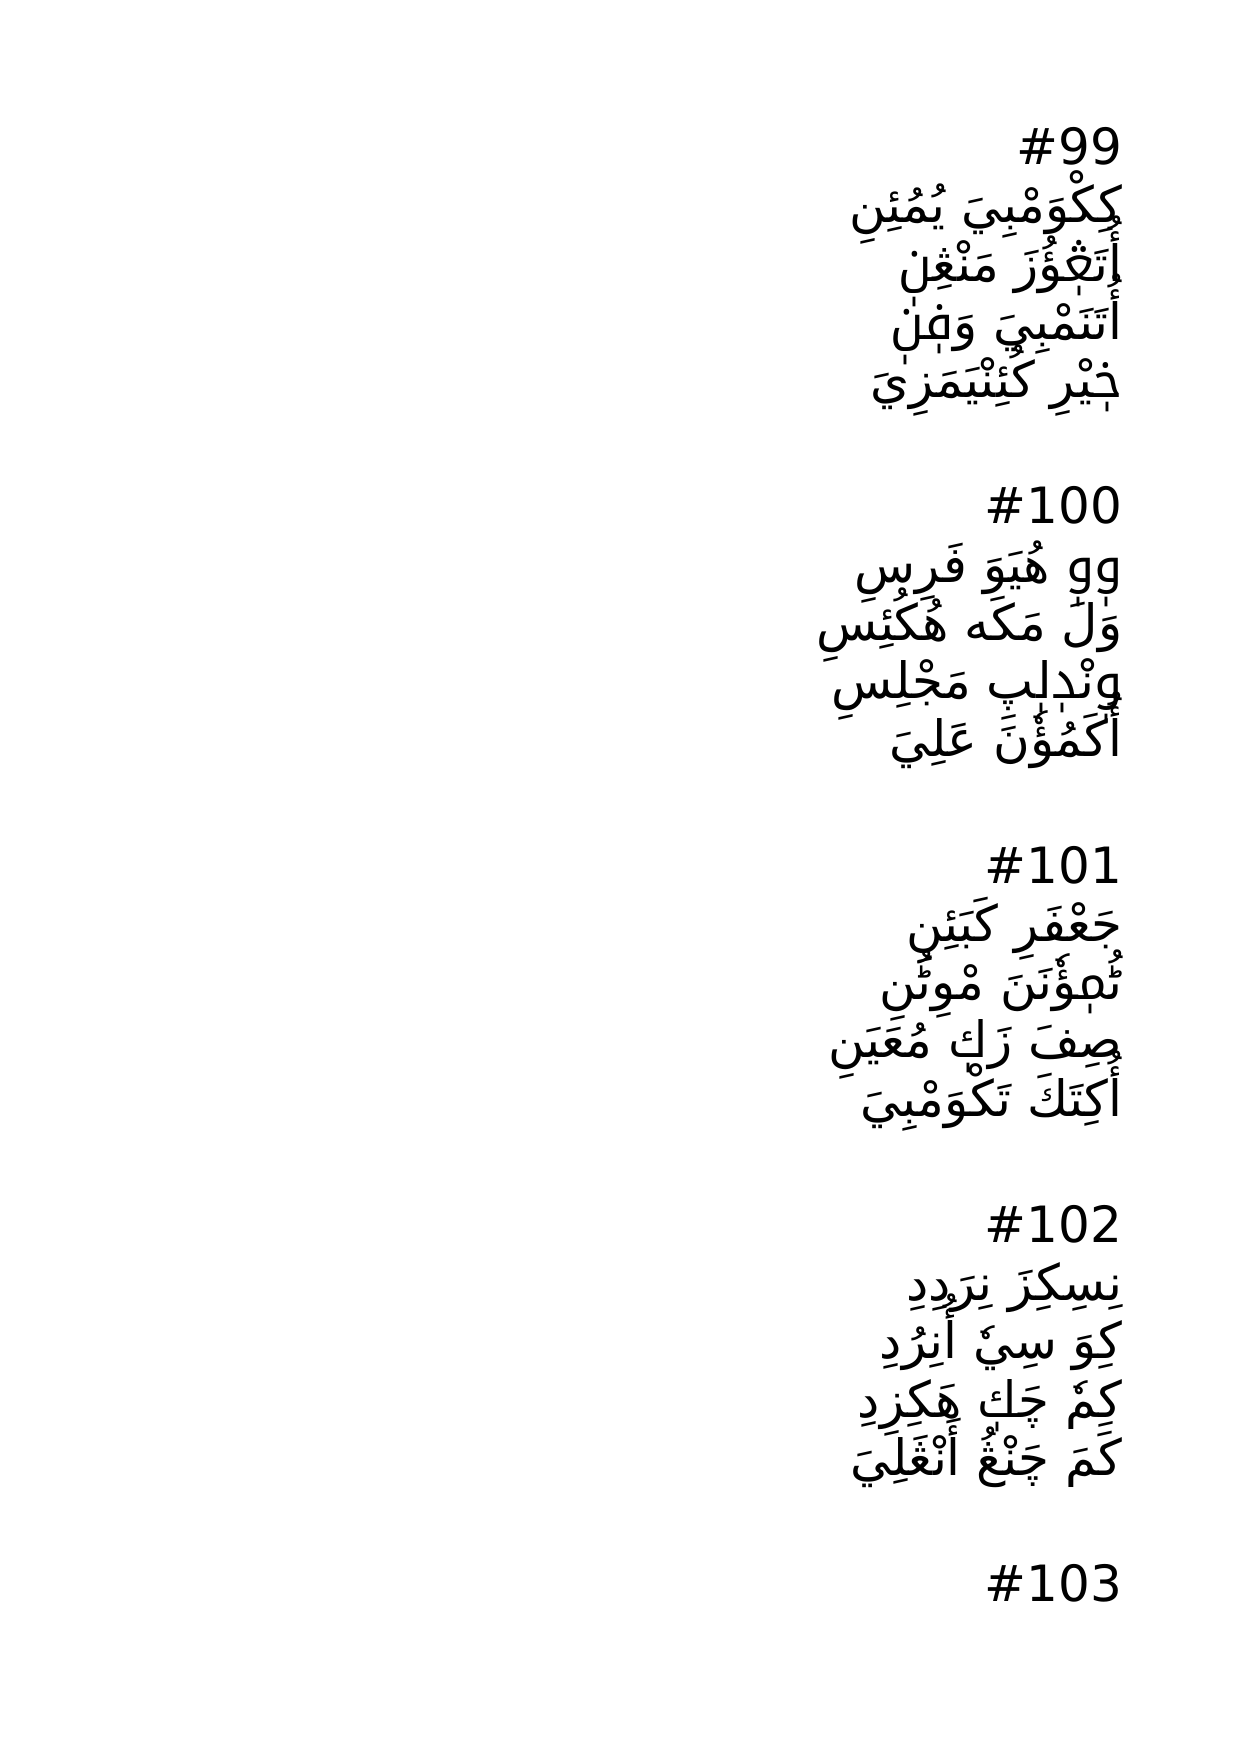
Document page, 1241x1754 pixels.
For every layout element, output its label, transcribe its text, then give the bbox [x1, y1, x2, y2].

text كَمَ چَنْڠُ أَنْڠَلِيَ [118, 1429, 1122, 1487]
text أُكَمُؤٗنَ عَلِيَ [118, 710, 1122, 768]
text #101 [118, 837, 1122, 895]
text جَعْفَرِ كَبَئِنِ [118, 895, 1122, 953]
text صِفَ زَكٖ مُعَيَنِ [118, 1011, 1122, 1069]
text أُتَنَمْبِيَ وَفٖنٖ [118, 293, 1122, 351]
text نِسِكِزَ نِرَدِدِ [118, 1254, 1122, 1312]
text #99 [118, 118, 1122, 176]
text #102 [118, 1196, 1122, 1254]
text أُتَڠٖؤُزَ مَنْڠِنٖ [118, 234, 1122, 293]
text أُكِتَكَ تَكْوَمْبِيَ [118, 1069, 1122, 1128]
text ٹُمٖؤٗنَنَ مْوِٹُنِ [118, 953, 1122, 1011]
text كِمٗ چَكٖ هَكِزِدِ [118, 1371, 1122, 1429]
text وٖوٖ هُيَوَ فَرِسِ [118, 536, 1122, 594]
text وَلَ مَكَه هُكُئِسِ [118, 594, 1122, 652]
text خٖيْرِ كُئِنْيَمَزِيَ [118, 351, 1122, 409]
text كِوَ سِيٗ أُنِرُدِ [118, 1312, 1122, 1371]
text #103 [118, 1555, 1122, 1613]
text وٖنْدٖلٖپِ مَجْلِسِ [118, 652, 1122, 710]
text #100 [118, 477, 1122, 536]
text كِكْوَمْبِيَ يُمُئِنِ [118, 176, 1122, 234]
